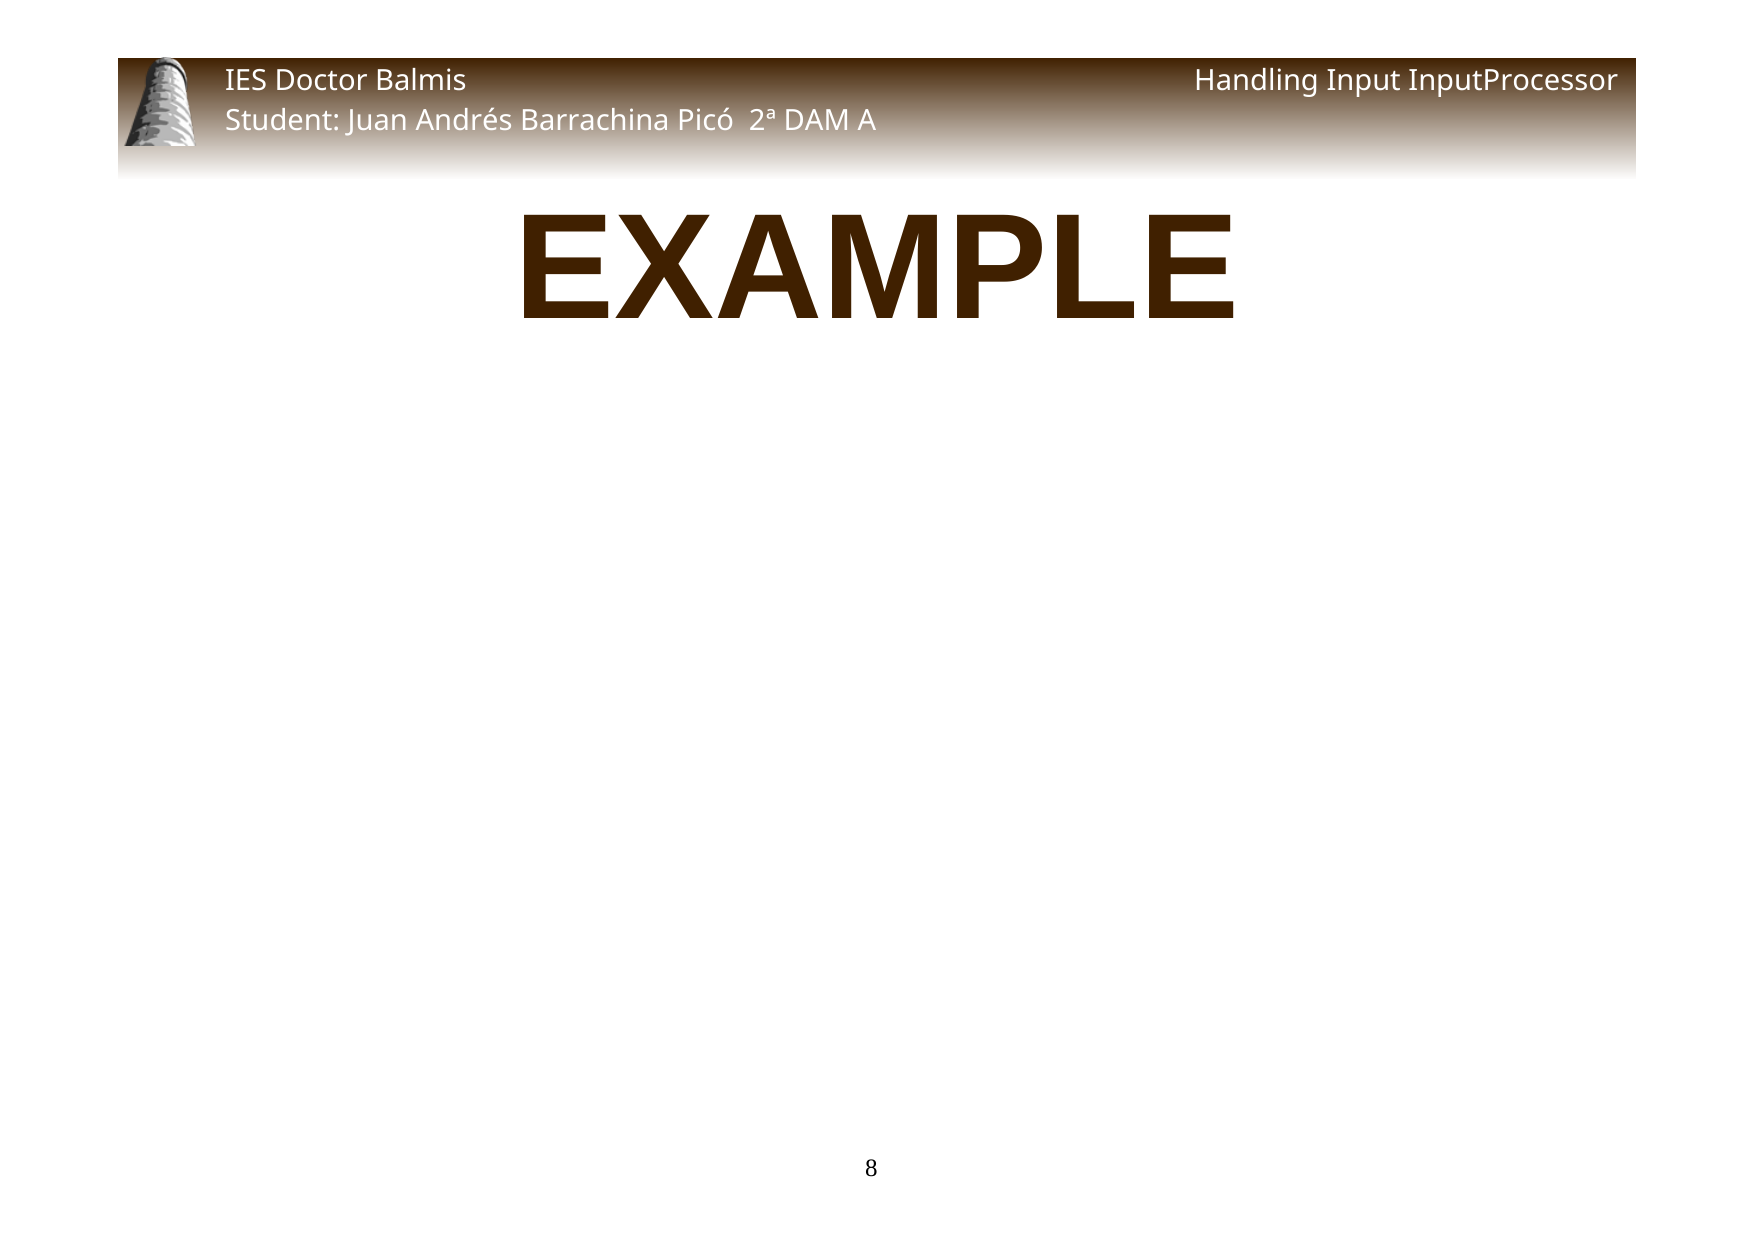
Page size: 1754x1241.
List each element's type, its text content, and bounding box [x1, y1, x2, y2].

picture [121, 57, 202, 146]
subtitle example [118, 178, 1636, 351]
